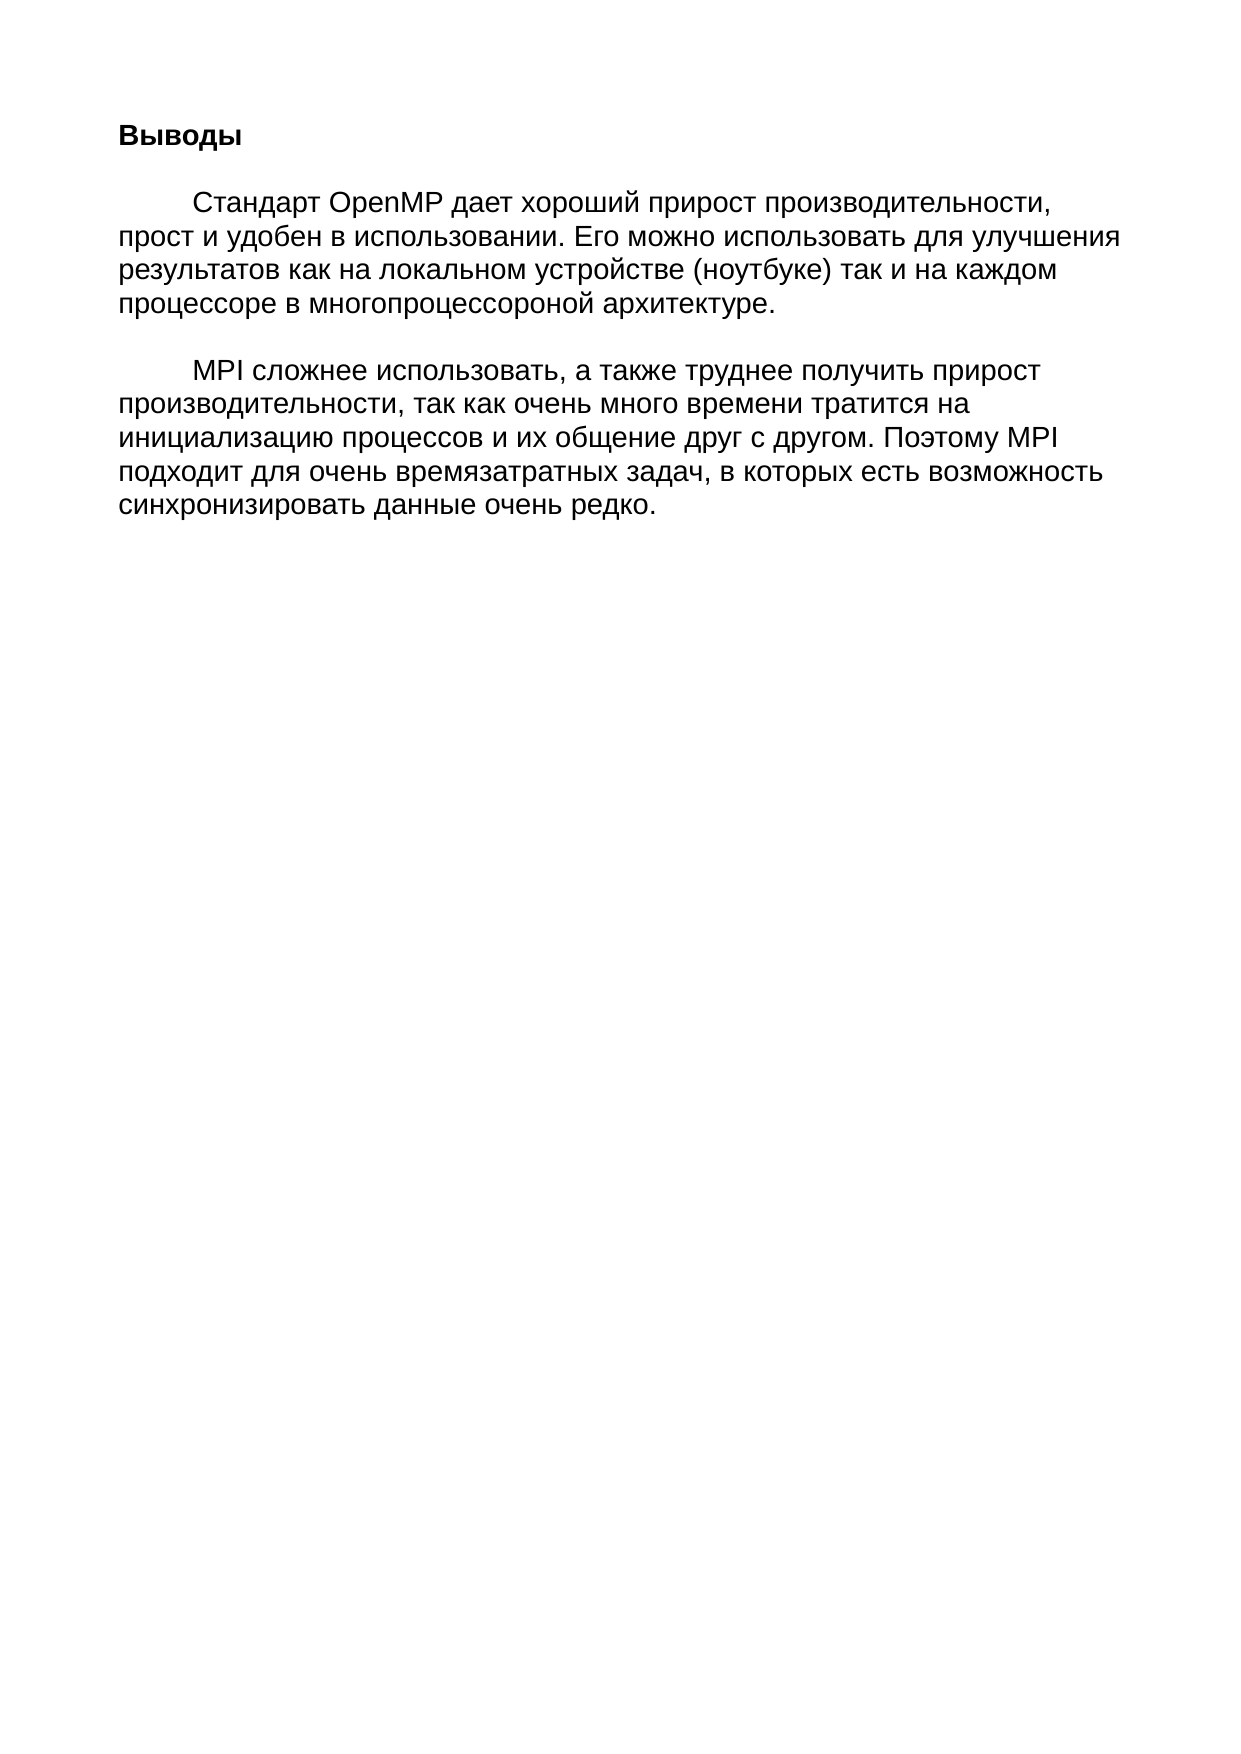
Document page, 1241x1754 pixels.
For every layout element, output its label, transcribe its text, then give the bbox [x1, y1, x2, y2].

text MPI сложнее использовать, а также труднее получить прирост производительности, так как очень много времени тратится на инициализацию процессов и их общение друг с другом. Поэтому MPI подходит для очень времязатратных задач, в которых есть возможность синхронизировать данные очень редко. [118, 353, 1122, 521]
text Выводы [118, 118, 1122, 152]
text Стандарт OpenMP дает хороший прирост производительности, прост и удобен в использовании. Его можно использовать для улучшения результатов как на локальном устройстве (ноутбуке) так и на каждом процессоре в многопроцессороной архитектуре. [118, 185, 1122, 319]
